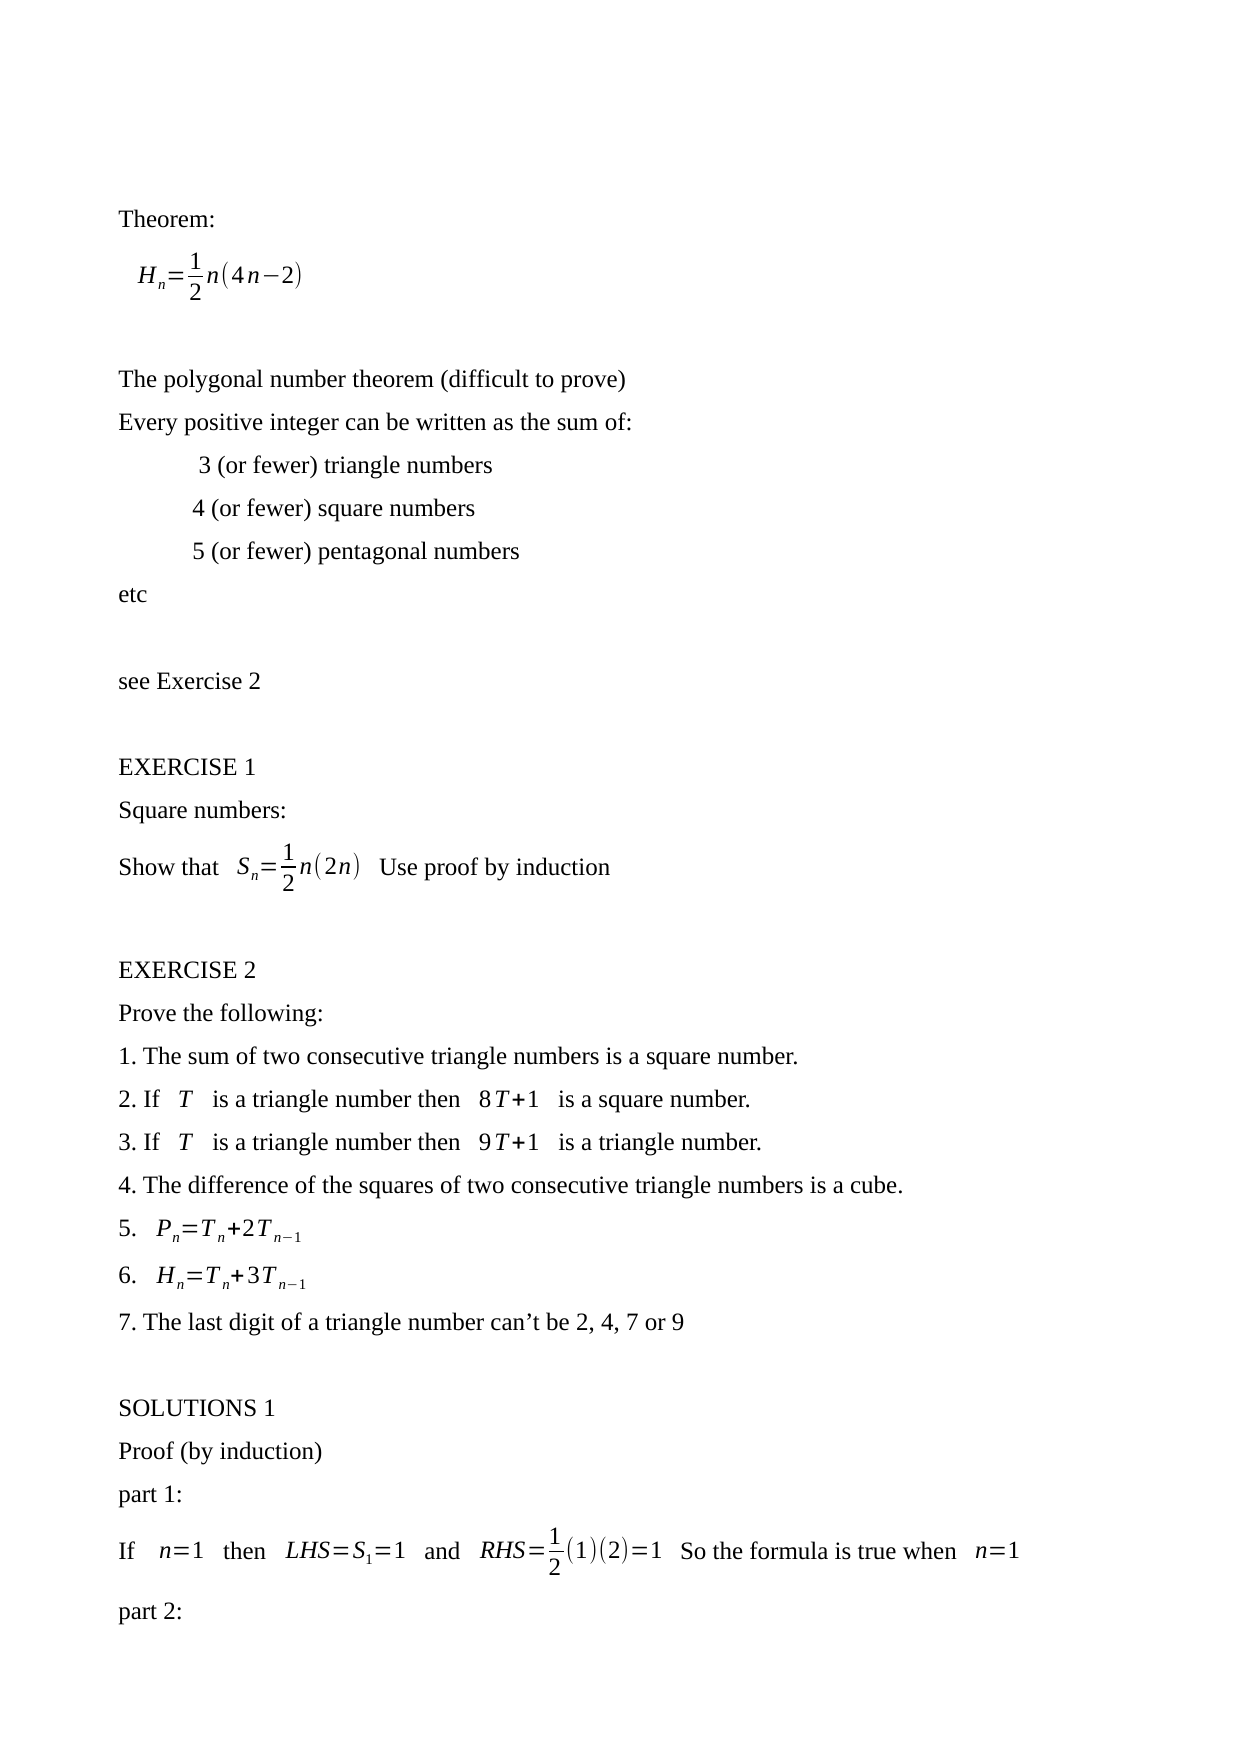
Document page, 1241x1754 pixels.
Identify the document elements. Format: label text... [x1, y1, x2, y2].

text 2. Ifis a triangle number thenis a square number. [118, 1084, 1122, 1113]
text 7. The last digit of a triangle number can’t be 2, 4, 7 or 9 [118, 1307, 1122, 1336]
text Show thatUse proof by induction [118, 838, 1122, 897]
text 5. [118, 1213, 1122, 1246]
text 4 (or fewer) square numbers [118, 493, 1122, 522]
text see Exercise 2 [118, 666, 1122, 694]
text Every positive integer can be written as the sum of: [118, 407, 1122, 436]
text 6. [118, 1260, 1122, 1293]
text etc [118, 579, 1122, 608]
text 3. Ifis a triangle number thenis a triangle number. [118, 1127, 1122, 1156]
text If thenandSo the formula is true when [118, 1523, 1122, 1582]
text EXERCISE 1 [118, 752, 1122, 781]
text Square numbers: [118, 795, 1122, 824]
text part 1: [118, 1479, 1122, 1508]
text 1. The sum of two consecutive triangle numbers is a square number. [118, 1041, 1122, 1070]
text part 2: [118, 1596, 1122, 1625]
text SOLUTIONS 1 [118, 1393, 1122, 1422]
text Theorem: [118, 204, 1122, 233]
text Proof (by induction) [118, 1436, 1122, 1465]
text 3 (or fewer) triangle numbers [118, 450, 1122, 479]
text Prove the following: [118, 998, 1122, 1027]
text 4. The difference of the squares of two consecutive triangle numbers is a cube. [118, 1170, 1122, 1199]
text EXERCISE 2 [118, 955, 1122, 983]
text The polygonal number theorem (difficult to prove) [118, 364, 1122, 393]
text 5 (or fewer) pentagonal numbers [118, 536, 1122, 565]
